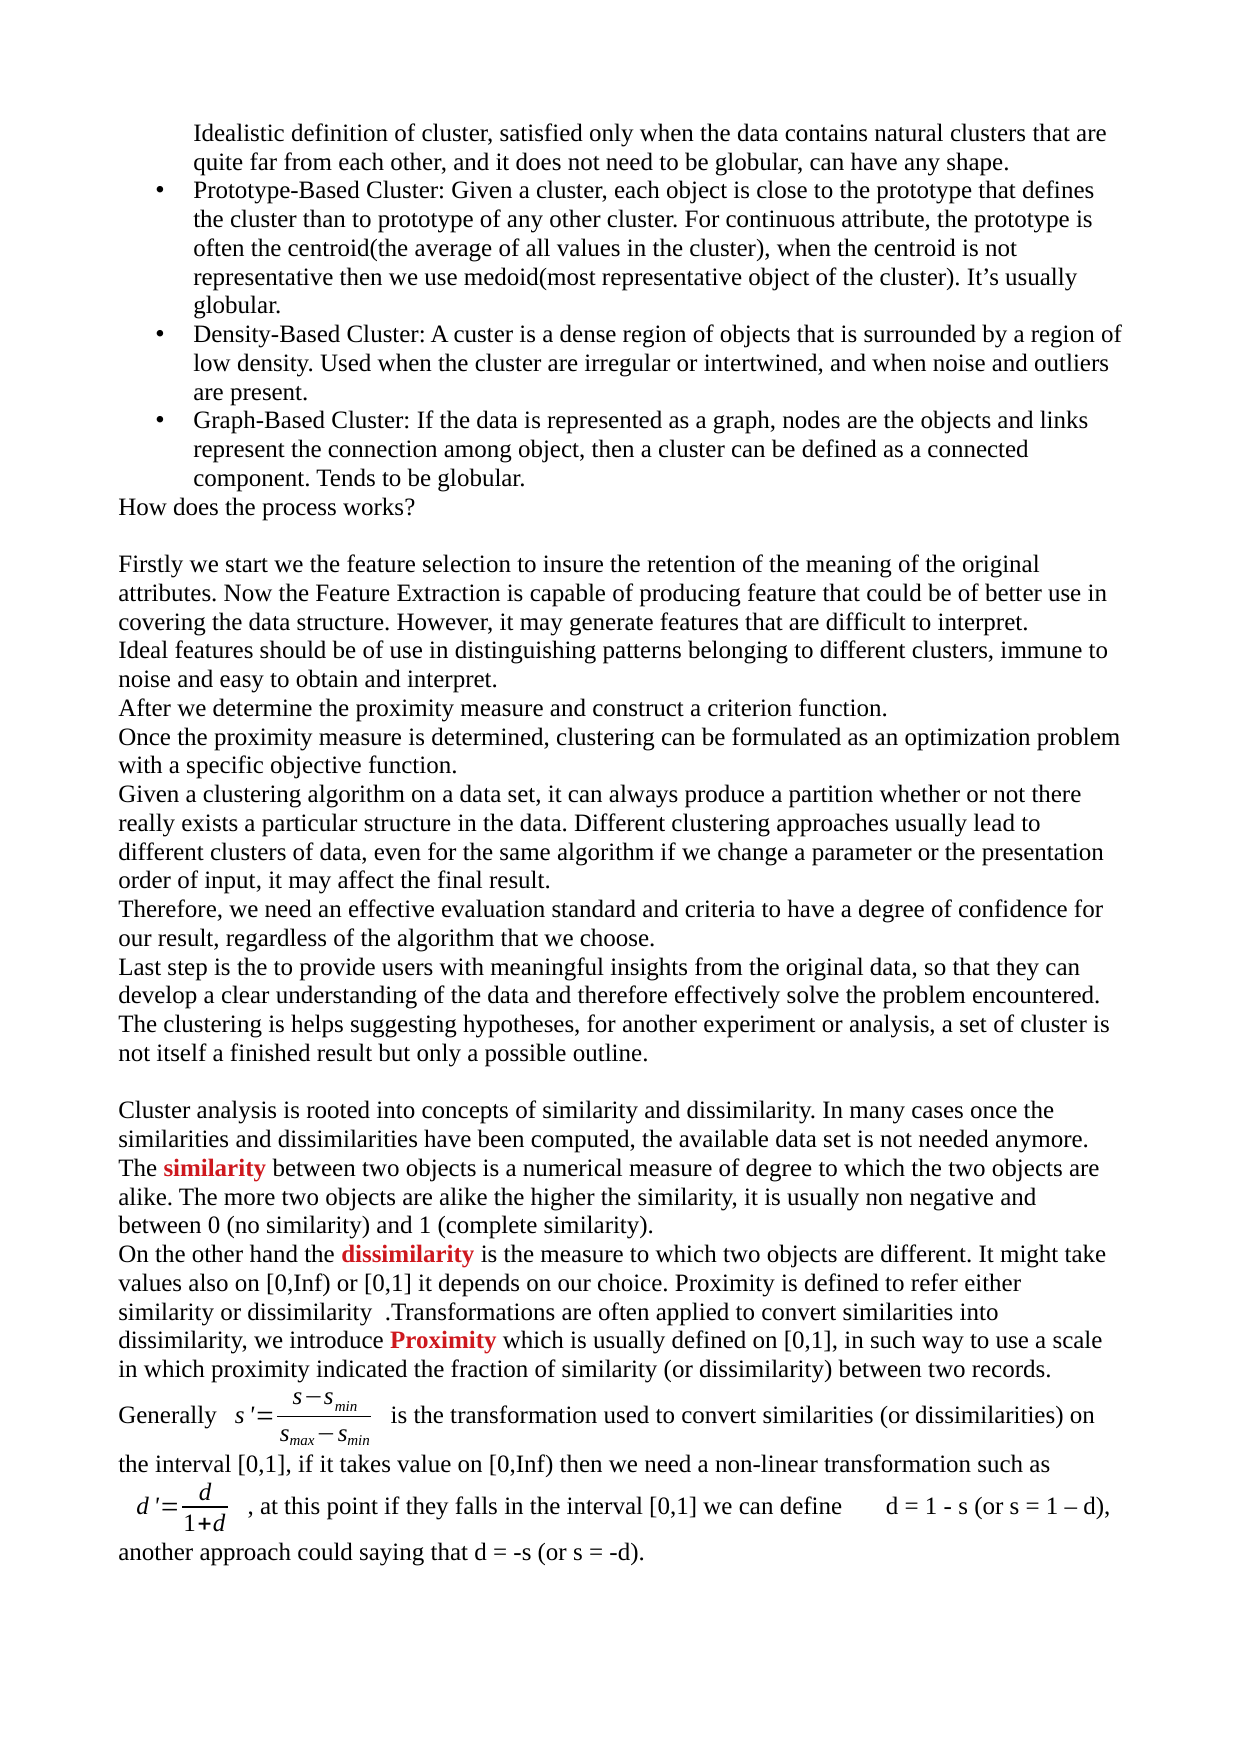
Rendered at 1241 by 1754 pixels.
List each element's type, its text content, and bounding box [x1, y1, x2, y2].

list Density-Based Cluster: A custer is a dense region of objects that is surrounded by a region of low density. Used when the cluster are irregular or intertwined, and when noise and outliers are present. [156, 319, 1122, 406]
text Cluster analysis is rooted into concepts of similarity and dissimilarity. In many cases once the similarities and dissimilarities have been computed, the available data set is not needed anymore. [118, 1096, 1122, 1153]
text Ideal features should be of use in distinguishing patterns belonging to different clusters, immune to noise and easy to obtain and interpret. [118, 636, 1122, 693]
text How does the process works? [118, 492, 1122, 521]
list Prototype-Based Cluster: Given a cluster, each object is close to the prototype that defines the cluster than to prototype of any other cluster. For continuous attribute, the prototype is often the centroid(the average of all values in the cluster), when the centroid is not representative then we use medoid(most representative object of the cluster). It’s usually globular. [156, 176, 1122, 319]
text Therefore, we need an effective evaluation standard and criteria to have a degree of confidence for our result, regardless of the algorithm that we choose. [118, 894, 1122, 952]
text On the other hand the dissimilarity is the measure to which two objects are different. It might take values also on [0,Inf) or [0,1] it depends on our choice. Proximity is defined to refer either similarity or dissimilarity .Transformations are often applied to convert similarities into dissimilarity, we introduce Proximity which is usually defined on [0,1], in such way to use a scale in which proximity indicated the fraction of similarity (or dissimilarity) between two records. Generallyis the transformation used to convert similarities (or dissimilarities) on the interval [0,1], if it takes value on [0,Inf) then we need a non-linear transformation such as, at this point if they falls in the interval [0,1] we can define d = 1 - s (or s = 1 – d), another approach could saying that d = -s (or s = -d). [118, 1239, 1122, 1566]
text Once the proximity measure is determined, clustering can be formulated as an optimization problem with a specific objective function. [118, 722, 1122, 779]
text Firstly we start we the feature selection to insure the retention of the meaning of the original attributes. Now the Feature Extraction is capable of producing feature that could be of better use in covering the data structure. However, it may generate features that are difficult to interpret. [118, 549, 1122, 636]
list Graph-Based Cluster: If the data is represented as a graph, nodes are the objects and links represent the connection among object, then a cluster can be defined as a connected component. Tends to be globular. [156, 406, 1122, 492]
text After we determine the proximity measure and construct a criterion function. [118, 693, 1122, 722]
text Last step is the to provide users with meaningful insights from the original data, so that they can develop a clear understanding of the data and therefore effectively solve the problem encountered. The clustering is helps suggesting hypotheses, for another experiment or analysis, a set of cluster is not itself a finished result but only a possible outline. [118, 952, 1122, 1067]
list Idealistic definition of cluster, satisfied only when the data contains natural clusters that are quite far from each other, and it does not need to be globular, can have any shape. [156, 118, 1122, 176]
text The similarity between two objects is a numerical measure of degree to which the two objects are alike. The more two objects are alike the higher the similarity, it is usually non negative and between 0 (no similarity) and 1 (complete similarity). [118, 1153, 1122, 1239]
text Given a clustering algorithm on a data set, it can always produce a partition whether or not there really exists a particular structure in the data. Different clustering approaches usually lead to different clusters of data, even for the same algorithm if we change a parameter or the presentation order of input, it may affect the final result. [118, 779, 1122, 894]
